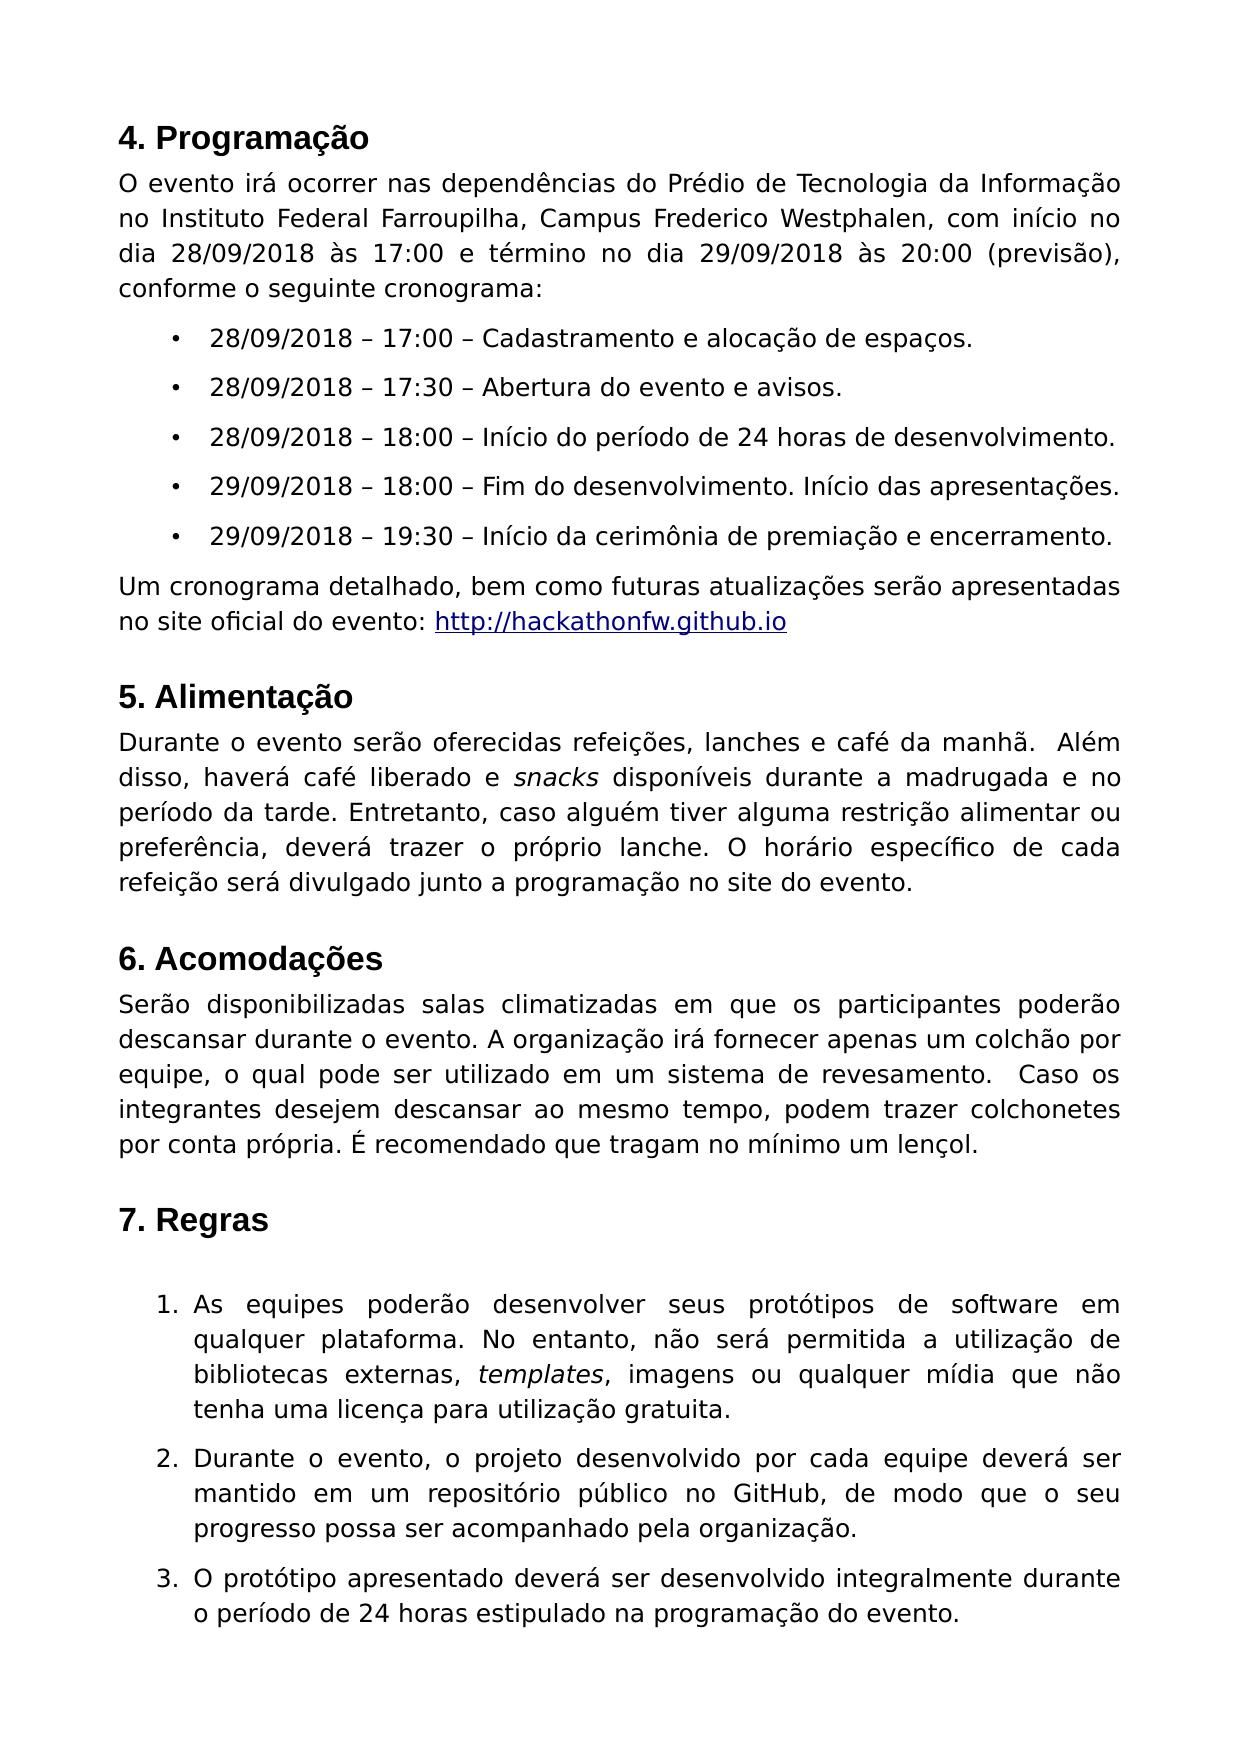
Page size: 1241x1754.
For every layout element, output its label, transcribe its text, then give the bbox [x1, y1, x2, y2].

subtitle 7. Regras [118, 1200, 1122, 1278]
list O protótipo apresentado deverá ser desenvolvido integralmente durante o período de 24 horas estipulado na programação do evento. [156, 1564, 1122, 1628]
text O evento irá ocorrer nas dependências do Prédio de Tecnologia da Informação no Instituto Federal Farroupilha, Campus Frederico Westphalen, com início no dia 28/09/2018 às 17:00 e término no dia 29/09/2018 às 20:00 (previsão), conforme o seguinte cronograma: [118, 169, 1122, 303]
list 28/09/2018 – 17:30 – Abertura do evento e avisos. [172, 373, 1122, 403]
list As equipes poderão desenvolver seus protótipos de software em qualquer plataforma. No entanto, não será permitida a utilização de bibliotecas externas, templates, imagens ou qualquer mídia que não tenha uma licença para utilização gratuita. [156, 1290, 1122, 1424]
subtitle 5. Alimentação [118, 677, 1122, 716]
list 28/09/2018 – 18:00 – Início do período de 24 horas de desenvolvimento. [172, 423, 1122, 452]
text Um cronograma detalhado, bem como futuras atualizações serão apresentadas no site oficial do evento: http://hackathonfw.github.io [118, 572, 1122, 636]
text Serão disponibilizadas salas climatizadas em que os participantes poderão descansar durante o evento. A organização irá fornecer apenas um colchão por equipe, o qual pode ser utilizado em um sistema de revesamento. Caso os integrantes desejem descansar ao mesmo tempo, podem trazer colchonetes por conta própria. É recomendado que tragam no mínimo um lençol. [118, 990, 1122, 1159]
list Durante o evento, o projeto desenvolvido por cada equipe deverá ser mantido em um repositório público no GitHub, de modo que o seu progresso possa ser acompanhado pela organização. [156, 1445, 1122, 1544]
list 29/09/2018 – 18:00 – Fim do desenvolvimento. Início das apresentações. [172, 473, 1122, 502]
text Durante o evento serão oferecidas refeições, lanches e café da manhã. Além disso, haverá café liberado e snacks disponíveis durante a madrugada e no período da tarde. Entretanto, caso alguém tiver alguma restrição alimentar ou preferência, deverá trazer o próprio lanche. O horário específico de cada refeição será divulgado junto a programação no site do evento. [118, 728, 1122, 897]
list 28/09/2018 – 17:00 – Cadastramento e alocação de espaços. [172, 324, 1122, 353]
subtitle 4. Programação [118, 118, 1122, 157]
list 29/09/2018 – 19:30 – Início da cerimônia de premiação e encerramento. [172, 522, 1122, 551]
subtitle 6. Acomodações [118, 939, 1122, 977]
